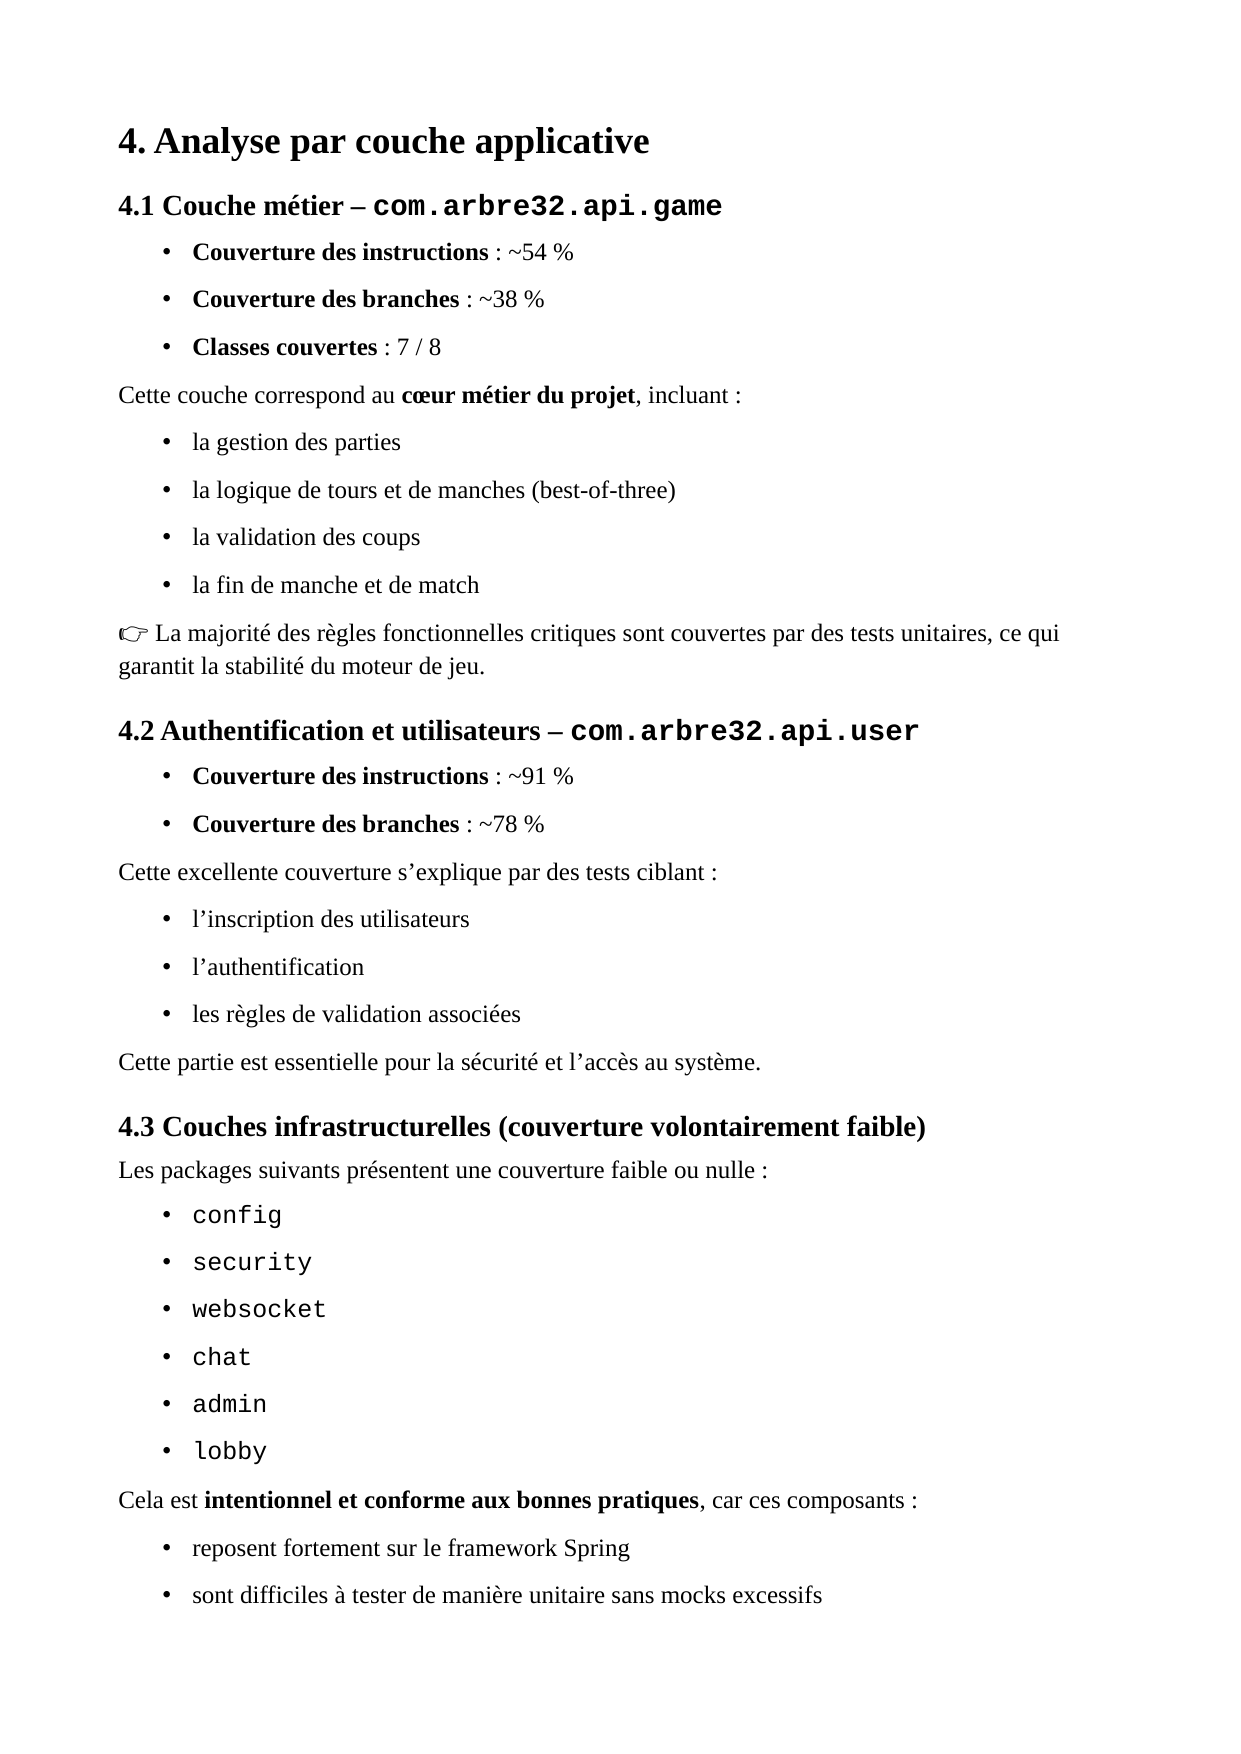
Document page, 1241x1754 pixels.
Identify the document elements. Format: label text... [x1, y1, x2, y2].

list config [162, 1203, 1122, 1231]
text Les packages suivants présentent une couverture faible ou nulle : [118, 1155, 1122, 1184]
text Cette partie est essentielle pour la sécurité et l’accès au système. [118, 1047, 1122, 1076]
list les règles de validation associées [162, 999, 1122, 1028]
list Classes couvertes : 7 / 8 [162, 332, 1122, 361]
text Cette couche correspond au cœur métier du projet, incluant : [118, 380, 1122, 408]
text Cette excellente couverture s’explique par des tests ciblant : [118, 857, 1122, 885]
list Couverture des branches : ~38 % [162, 284, 1122, 313]
list l’authentification [162, 952, 1122, 981]
list reposent fortement sur le framework Spring [162, 1533, 1122, 1562]
list l’inscription des utilisateurs [162, 904, 1122, 933]
subtitle 4.3 Couches infrastructurelles (couverture volontairement faible) [118, 1109, 1122, 1143]
text 👉 La majorité des règles fonctionnelles critiques sont couvertes par des tests unitaires, ce qui garantit la stabilité du moteur de jeu. [118, 618, 1122, 679]
list la logique de tours et de manches (best-of-three) [162, 475, 1122, 504]
list Couverture des branches : ~78 % [162, 809, 1122, 838]
list la validation des coups [162, 522, 1122, 551]
list sont difficiles à tester de manière unitaire sans mocks excessifs [162, 1581, 1122, 1609]
subtitle 4.2 Authentification et utilisateurs – com.arbre32.api.user [118, 713, 1122, 749]
list admin [162, 1391, 1122, 1419]
list la fin de manche et de match [162, 570, 1122, 599]
text Cela est intentionnel et conforme aux bonnes pratiques, car ces composants : [118, 1485, 1122, 1514]
list websocket [162, 1297, 1122, 1325]
list security [162, 1250, 1122, 1278]
list Couverture des instructions : ~54 % [162, 237, 1122, 266]
list Couverture des instructions : ~91 % [162, 761, 1122, 790]
list la gestion des parties [162, 427, 1122, 456]
subtitle 4. Analyse par couche applicative [118, 118, 1122, 161]
list chat [162, 1344, 1122, 1372]
subtitle 4.1 Couche métier – com.arbre32.api.game [118, 188, 1122, 224]
list lobby [162, 1438, 1122, 1467]
